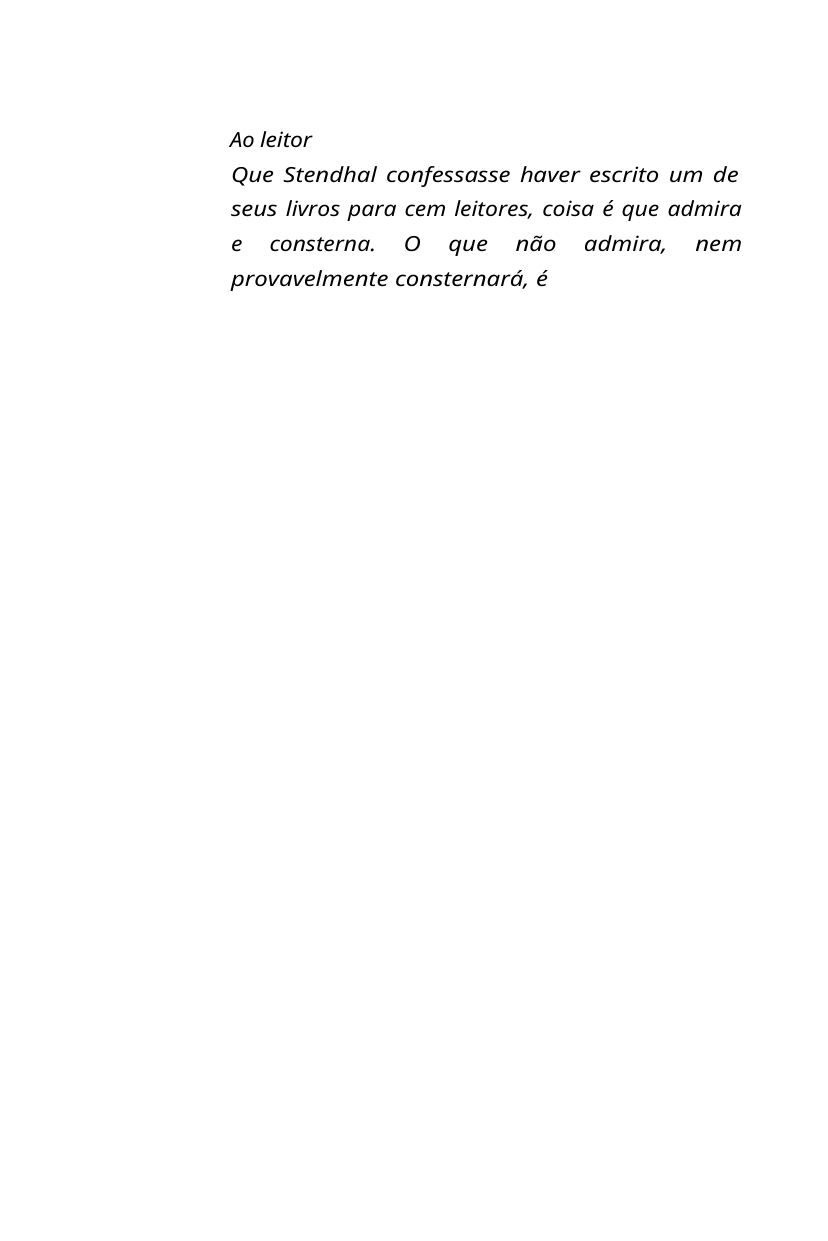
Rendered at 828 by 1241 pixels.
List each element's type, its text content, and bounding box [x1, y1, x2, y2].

text Que Stendhal confessasse haver escrito um de seus livros para cem leitores, coisa é que admira e consterna. O que não admira, nem provavelmente consternará, é [231, 160, 742, 293]
text Ao leitor [230, 125, 787, 153]
